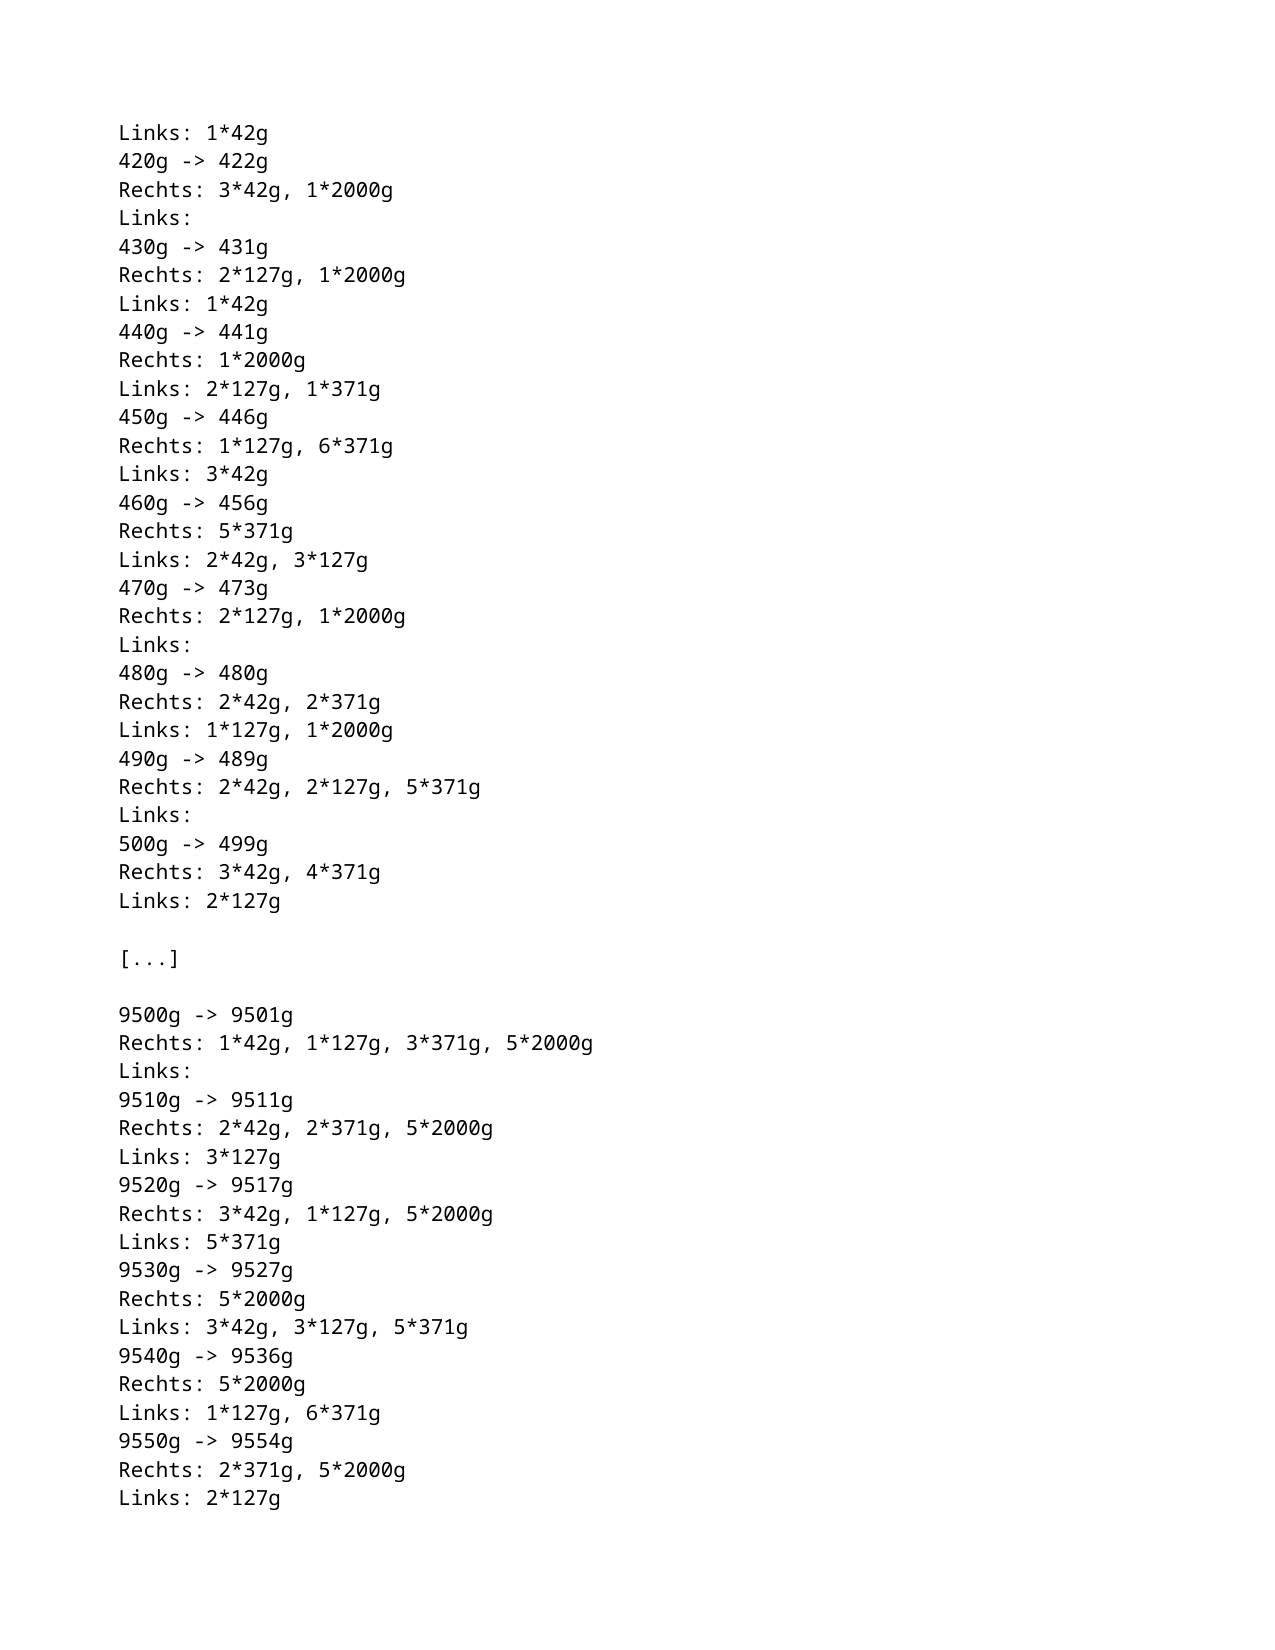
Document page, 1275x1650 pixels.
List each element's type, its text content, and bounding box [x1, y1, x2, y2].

text Rechts: 1*127g, 6*371g [118, 431, 1157, 459]
text Links: 1*127g, 6*371g [118, 1398, 1157, 1426]
text 9520g -> 9517g [118, 1170, 1157, 1199]
text Rechts: 2*42g, 2*371g, 5*2000g [118, 1113, 1157, 1142]
text 500g -> 499g [118, 829, 1157, 857]
text Links: 3*42g, 3*127g, 5*371g [118, 1312, 1157, 1341]
text 9530g -> 9527g [118, 1256, 1157, 1284]
text Links: [118, 1057, 1157, 1085]
text 420g -> 422g [118, 147, 1157, 175]
text 460g -> 456g [118, 488, 1157, 516]
text Links: [118, 203, 1157, 232]
text 9500g -> 9501g [118, 1000, 1157, 1028]
text Links: 1*127g, 1*2000g [118, 715, 1157, 744]
text 9550g -> 9554g [118, 1426, 1157, 1455]
text [...] [118, 943, 1157, 971]
text Rechts: 5*2000g [118, 1284, 1157, 1312]
text 450g -> 446g [118, 402, 1157, 431]
text Rechts: 5*371g [118, 516, 1157, 545]
text Rechts: 2*127g, 1*2000g [118, 602, 1157, 630]
text Rechts: 3*42g, 1*2000g [118, 175, 1157, 203]
text Rechts: 2*127g, 1*2000g [118, 260, 1157, 289]
text Links: 2*127g, 1*371g [118, 374, 1157, 402]
text Links: 3*127g [118, 1142, 1157, 1170]
text Links: [118, 630, 1157, 658]
text Rechts: 2*42g, 2*127g, 5*371g [118, 772, 1157, 801]
text Links: 2*127g [118, 1483, 1157, 1512]
text Links: [118, 801, 1157, 829]
text Links: 3*42g [118, 459, 1157, 488]
text Rechts: 1*42g, 1*127g, 3*371g, 5*2000g [118, 1028, 1157, 1057]
text 9540g -> 9536g [118, 1341, 1157, 1369]
text Links: 1*42g [118, 289, 1157, 317]
text 430g -> 431g [118, 232, 1157, 260]
text Links: 5*371g [118, 1227, 1157, 1256]
text 440g -> 441g [118, 317, 1157, 346]
text Rechts: 1*2000g [118, 346, 1157, 374]
text Rechts: 5*2000g [118, 1369, 1157, 1398]
text Links: 2*42g, 3*127g [118, 545, 1157, 573]
text Rechts: 3*42g, 4*371g [118, 857, 1157, 886]
text Links: 1*42g [118, 118, 1157, 147]
text Rechts: 2*42g, 2*371g [118, 687, 1157, 715]
text 480g -> 480g [118, 658, 1157, 687]
text 490g -> 489g [118, 744, 1157, 772]
text Rechts: 3*42g, 1*127g, 5*2000g [118, 1199, 1157, 1227]
text Links: 2*127g [118, 886, 1157, 914]
text Rechts: 2*371g, 5*2000g [118, 1455, 1157, 1483]
text 470g -> 473g [118, 573, 1157, 602]
text 9510g -> 9511g [118, 1085, 1157, 1113]
